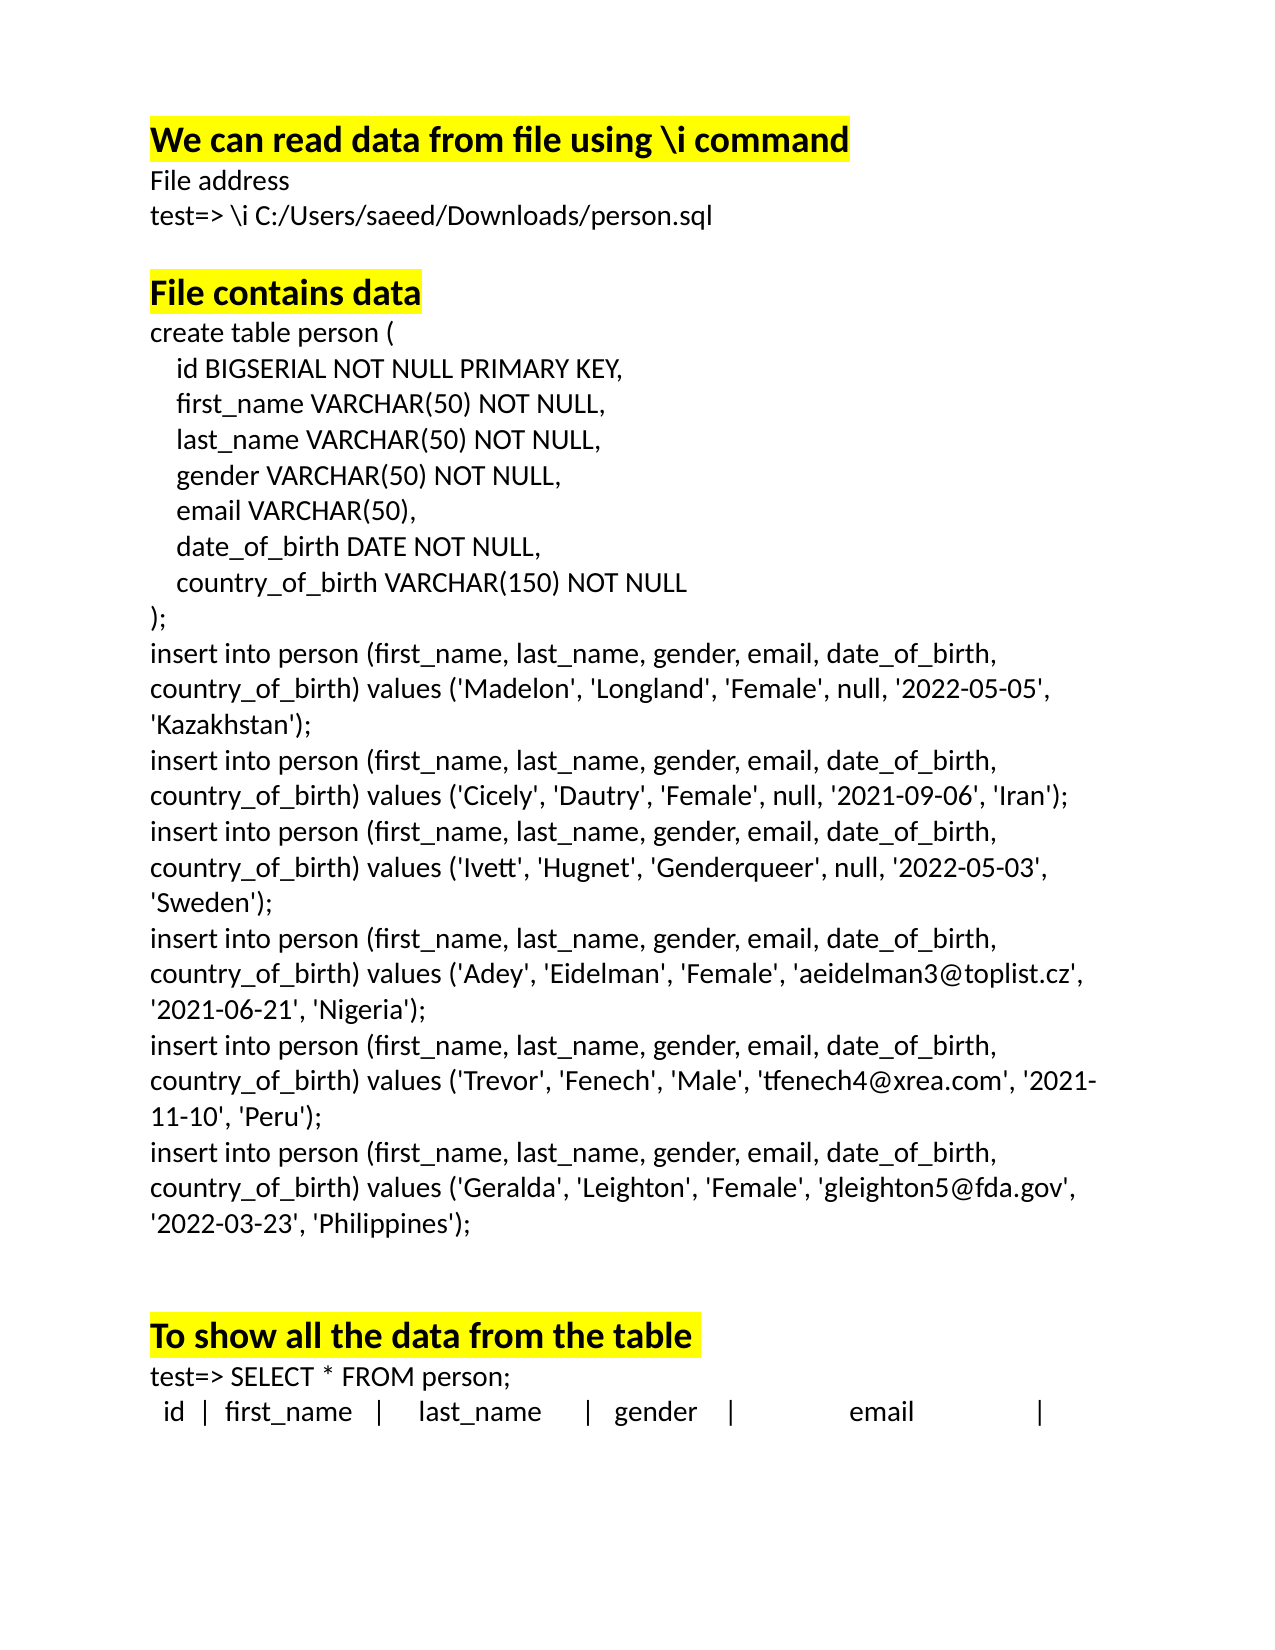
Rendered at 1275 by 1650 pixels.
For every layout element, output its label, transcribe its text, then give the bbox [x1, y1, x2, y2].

text To show all the data from the table [150, 1312, 1125, 1358]
text We can read data from file using \i command [150, 116, 1125, 162]
text last_name VARCHAR(50) NOT NULL, [150, 421, 1125, 457]
text gender VARCHAR(50) NOT NULL, [150, 457, 1125, 492]
text insert into person (first_name, last_name, gender, email, date_of_birth, country_of_birth) values ('Madelon', 'Longland', 'Female', null, '2022-05-05', 'Kazakhstan'); [150, 635, 1125, 742]
text ); [150, 599, 1125, 635]
text File contains data [150, 268, 1125, 314]
text insert into person (first_name, last_name, gender, email, date_of_birth, country_of_birth) values ('Geralda', 'Leighton', 'Female', 'gleighton5@fda.gov', '2022-03-23', 'Philippines'); [150, 1134, 1125, 1241]
text insert into person (first_name, last_name, gender, email, date_of_birth, country_of_birth) values ('Ivett', 'Hugnet', 'Genderqueer', null, '2022-05-03', 'Sweden'); [150, 813, 1125, 920]
text insert into person (first_name, last_name, gender, email, date_of_birth, country_of_birth) values ('Cicely', 'Dautry', 'Female', null, '2021-09-06', 'Iran'); [150, 742, 1125, 813]
text test=> SELECT * FROM person; [150, 1358, 1125, 1393]
text insert into person (first_name, last_name, gender, email, date_of_birth, country_of_birth) values ('Adey', 'Eidelman', 'Female', 'aeidelman3@toplist.cz', '2021-06-21', 'Nigeria'); [150, 920, 1125, 1027]
text create table person ( [150, 314, 1125, 350]
text insert into person (first_name, last_name, gender, email, date_of_birth, country_of_birth) values ('Trevor', 'Fenech', 'Male', 'tfenech4@xrea.com', '2021-11-10', 'Peru'); [150, 1027, 1125, 1134]
text File address [150, 162, 1125, 197]
text email VARCHAR(50), [150, 492, 1125, 528]
text id | first_name | last_name | gender | email | [150, 1393, 1125, 1429]
text country_of_birth VARCHAR(150) NOT NULL [150, 564, 1125, 599]
text test=> \i C:/Users/saeed/Downloads/person.sql [150, 197, 1125, 233]
text id BIGSERIAL NOT NULL PRIMARY KEY, [150, 350, 1125, 386]
text first_name VARCHAR(50) NOT NULL, [150, 386, 1125, 421]
text date_of_birth DATE NOT NULL, [150, 528, 1125, 564]
